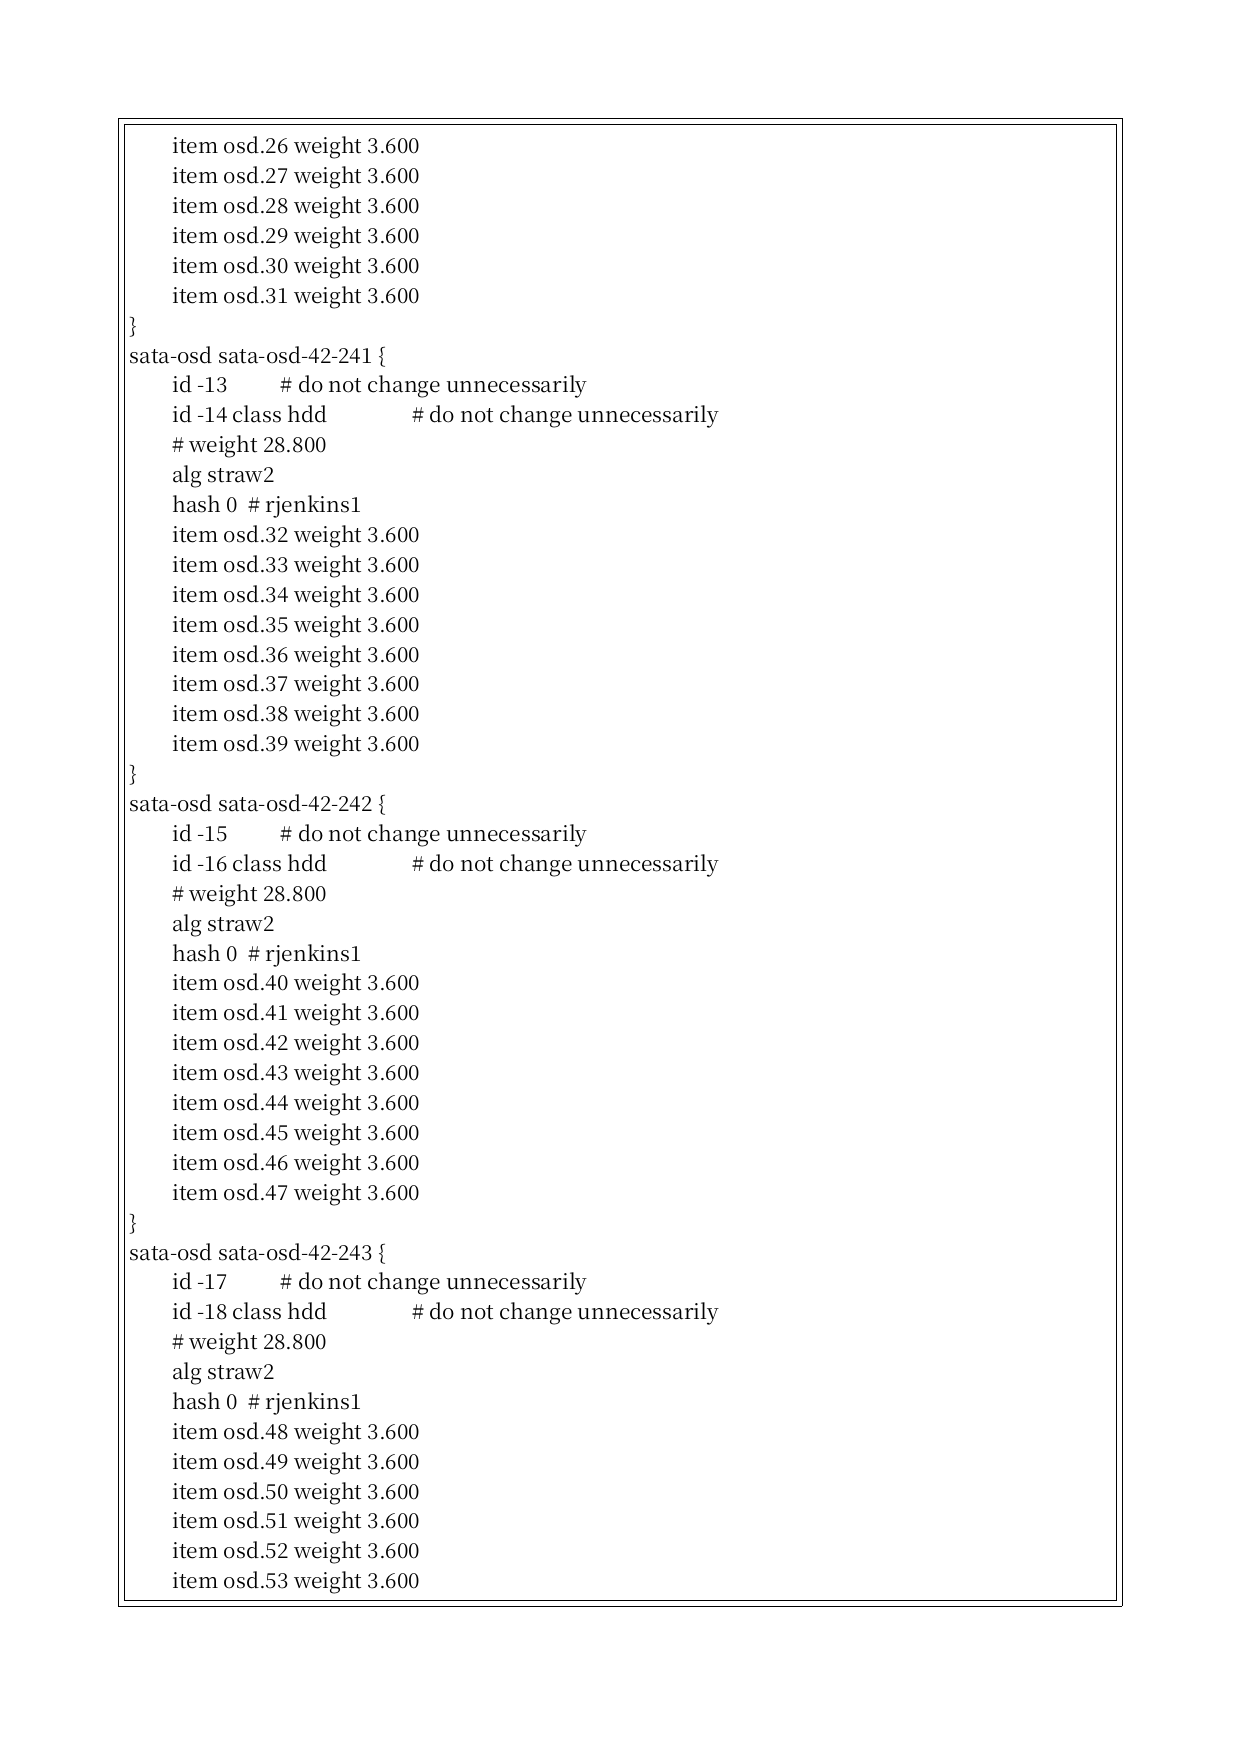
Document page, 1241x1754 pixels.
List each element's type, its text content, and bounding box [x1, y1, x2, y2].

table_header [119, 119, 1122, 1606]
table_header item osd.26 weight 3.600 item osd.27 weight 3.600 item osd.28 weight 3.600 item osd.29 weight 3.600 item osd.30 weight 3.600 item osd.31 weight 3.600 } sata-osd sata-osd-42-241 { id -13 # do not change unnecessarily id -14 class hdd # do not change unnecessarily # weight 28.800 alg straw2 hash 0 # rjenkins1 item osd.32 weight 3.600 item osd.33 weight 3.600 item osd.34 weight 3.600 item osd.35 weight 3.600 item osd.36 weight 3.600 item osd.37 weight 3.600 item osd.38 weight 3.600 item osd.39 weight 3.600 } sata-osd sata-osd-42-242 { id -15 # do not change unnecessarily id -16 class hdd # do not change unnecessarily # weight 28.800 alg straw2 hash 0 # rjenkins1 item osd.40 weight 3.600 item osd.41 weight 3.600 item osd.42 weight 3.600 item osd.43 weight 3.600 item osd.44 weight 3.600 item osd.45 weight 3.600 item osd.46 weight 3.600 item osd.47 weight 3.600 } sata-osd sata-osd-42-243 { id -17 # do not change unnecessarily id -18 class hdd # do not change unnecessarily # weight 28.800 alg straw2 hash 0 # rjenkins1 item osd.48 weight 3.600 item osd.49 weight 3.600 item osd.50 weight 3.600 item osd.51 weight 3.600 item osd.52 weight 3.600 item osd.53 weight 3.600 [125, 125, 1116, 1600]
